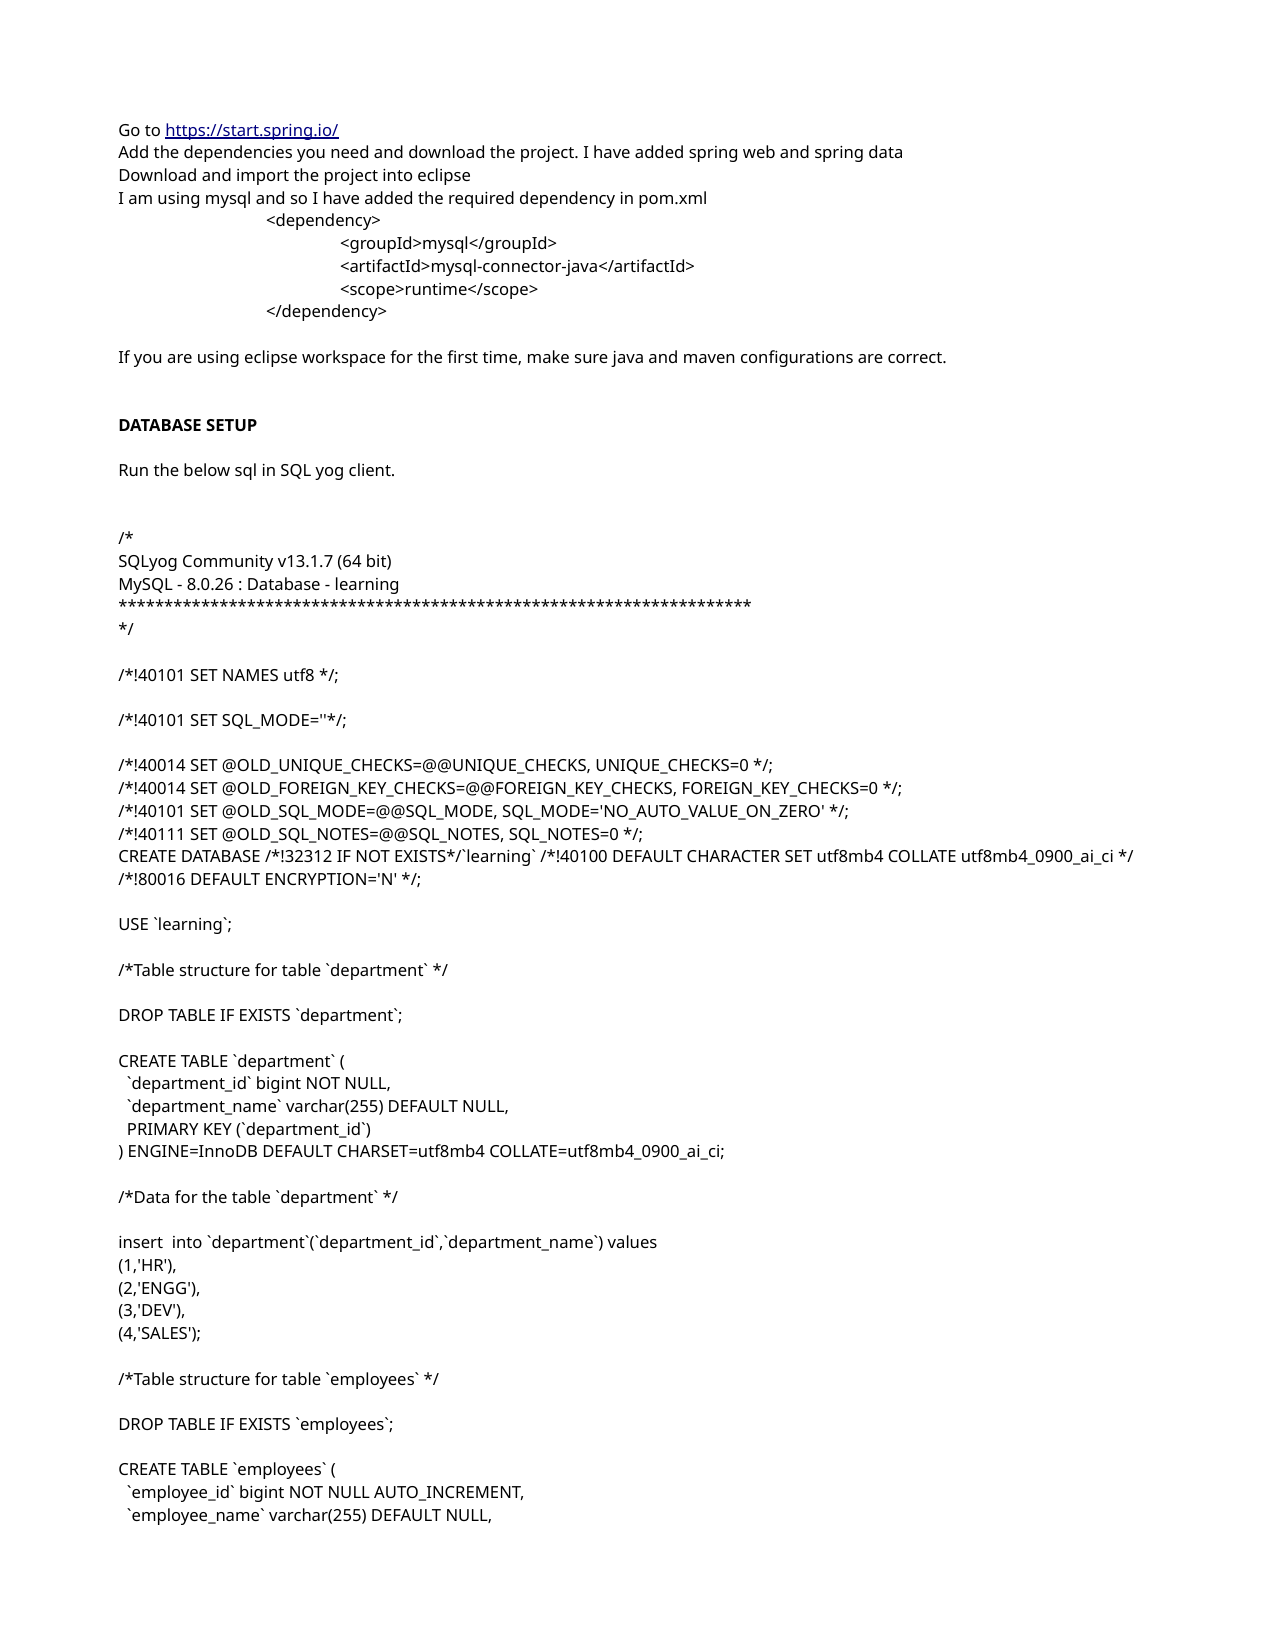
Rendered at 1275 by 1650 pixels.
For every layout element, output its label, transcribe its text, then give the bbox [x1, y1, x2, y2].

text PRIMARY KEY (`department_id`) [118, 1117, 1157, 1140]
text CREATE TABLE `department` ( [118, 1049, 1157, 1072]
text DATABASE SETUP [118, 413, 1157, 436]
text (4,'SALES'); [118, 1322, 1157, 1344]
text Run the below sql in SQL yog client. [118, 459, 1157, 481]
text /*Table structure for table `employees` */ [118, 1367, 1157, 1390]
text CREATE DATABASE /*!32312 IF NOT EXISTS*/`learning` /*!40100 DEFAULT CHARACTER SET utf8mb4 COLLATE utf8mb4_0900_ai_ci */ /*!80016 DEFAULT ENCRYPTION='N' */; [118, 845, 1157, 890]
text /*!40101 SET @OLD_SQL_MODE=@@SQL_MODE, SQL_MODE='NO_AUTO_VALUE_ON_ZERO' */; [118, 799, 1157, 822]
text `department_id` bigint NOT NULL, [118, 1072, 1157, 1094]
text If you are using eclipse workspace for the first time, make sure java and maven configurations are correct. [118, 345, 1157, 368]
text /*!40014 SET @OLD_UNIQUE_CHECKS=@@UNIQUE_CHECKS, UNIQUE_CHECKS=0 */; [118, 754, 1157, 777]
text /* [118, 527, 1157, 549]
text I am using mysql and so I have added the required dependency in pom.xml [118, 186, 1157, 209]
text MySQL - 8.0.26 : Database - learning [118, 572, 1157, 595]
text Add the dependencies you need and download the project. I have added spring web and spring data [118, 141, 1157, 163]
text /*!40101 SET SQL_MODE=''*/; [118, 708, 1157, 731]
text insert into `department`(`department_id`,`department_name`) values [118, 1231, 1157, 1253]
text DROP TABLE IF EXISTS `employees`; [118, 1412, 1157, 1435]
text `department_name` varchar(255) DEFAULT NULL, [118, 1094, 1157, 1117]
text */ [118, 618, 1157, 640]
text ) ENGINE=InnoDB DEFAULT CHARSET=utf8mb4 COLLATE=utf8mb4_0900_ai_ci; [118, 1140, 1157, 1163]
text `employee_name` varchar(255) DEFAULT NULL, [118, 1503, 1157, 1526]
text (1,'HR'), [118, 1253, 1157, 1276]
text USE `learning`; [118, 913, 1157, 936]
text (3,'DEV'), [118, 1299, 1157, 1322]
text DROP TABLE IF EXISTS `department`; [118, 1004, 1157, 1026]
text CREATE TABLE `employees` ( [118, 1458, 1157, 1481]
text /*!40014 SET @OLD_FOREIGN_KEY_CHECKS=@@FOREIGN_KEY_CHECKS, FOREIGN_KEY_CHECKS=0 */; [118, 777, 1157, 799]
text /*Data for the table `department` */ [118, 1185, 1157, 1208]
text ********************************************************************* [118, 595, 1157, 618]
text Go to https://start.spring.io/ [118, 118, 1157, 141]
text <dependency> <groupId>mysql</groupId> <artifactId>mysql-connector-java</artifactId> <scope>runtime</scope> </dependency> [118, 209, 1157, 322]
text /*Table structure for table `department` */ [118, 958, 1157, 981]
text `employee_id` bigint NOT NULL AUTO_INCREMENT, [118, 1481, 1157, 1503]
text /*!40111 SET @OLD_SQL_NOTES=@@SQL_NOTES, SQL_NOTES=0 */; [118, 822, 1157, 845]
text (2,'ENGG'), [118, 1276, 1157, 1299]
text SQLyog Community v13.1.7 (64 bit) [118, 549, 1157, 572]
text Download and import the project into eclipse [118, 163, 1157, 186]
text /*!40101 SET NAMES utf8 */; [118, 663, 1157, 686]
